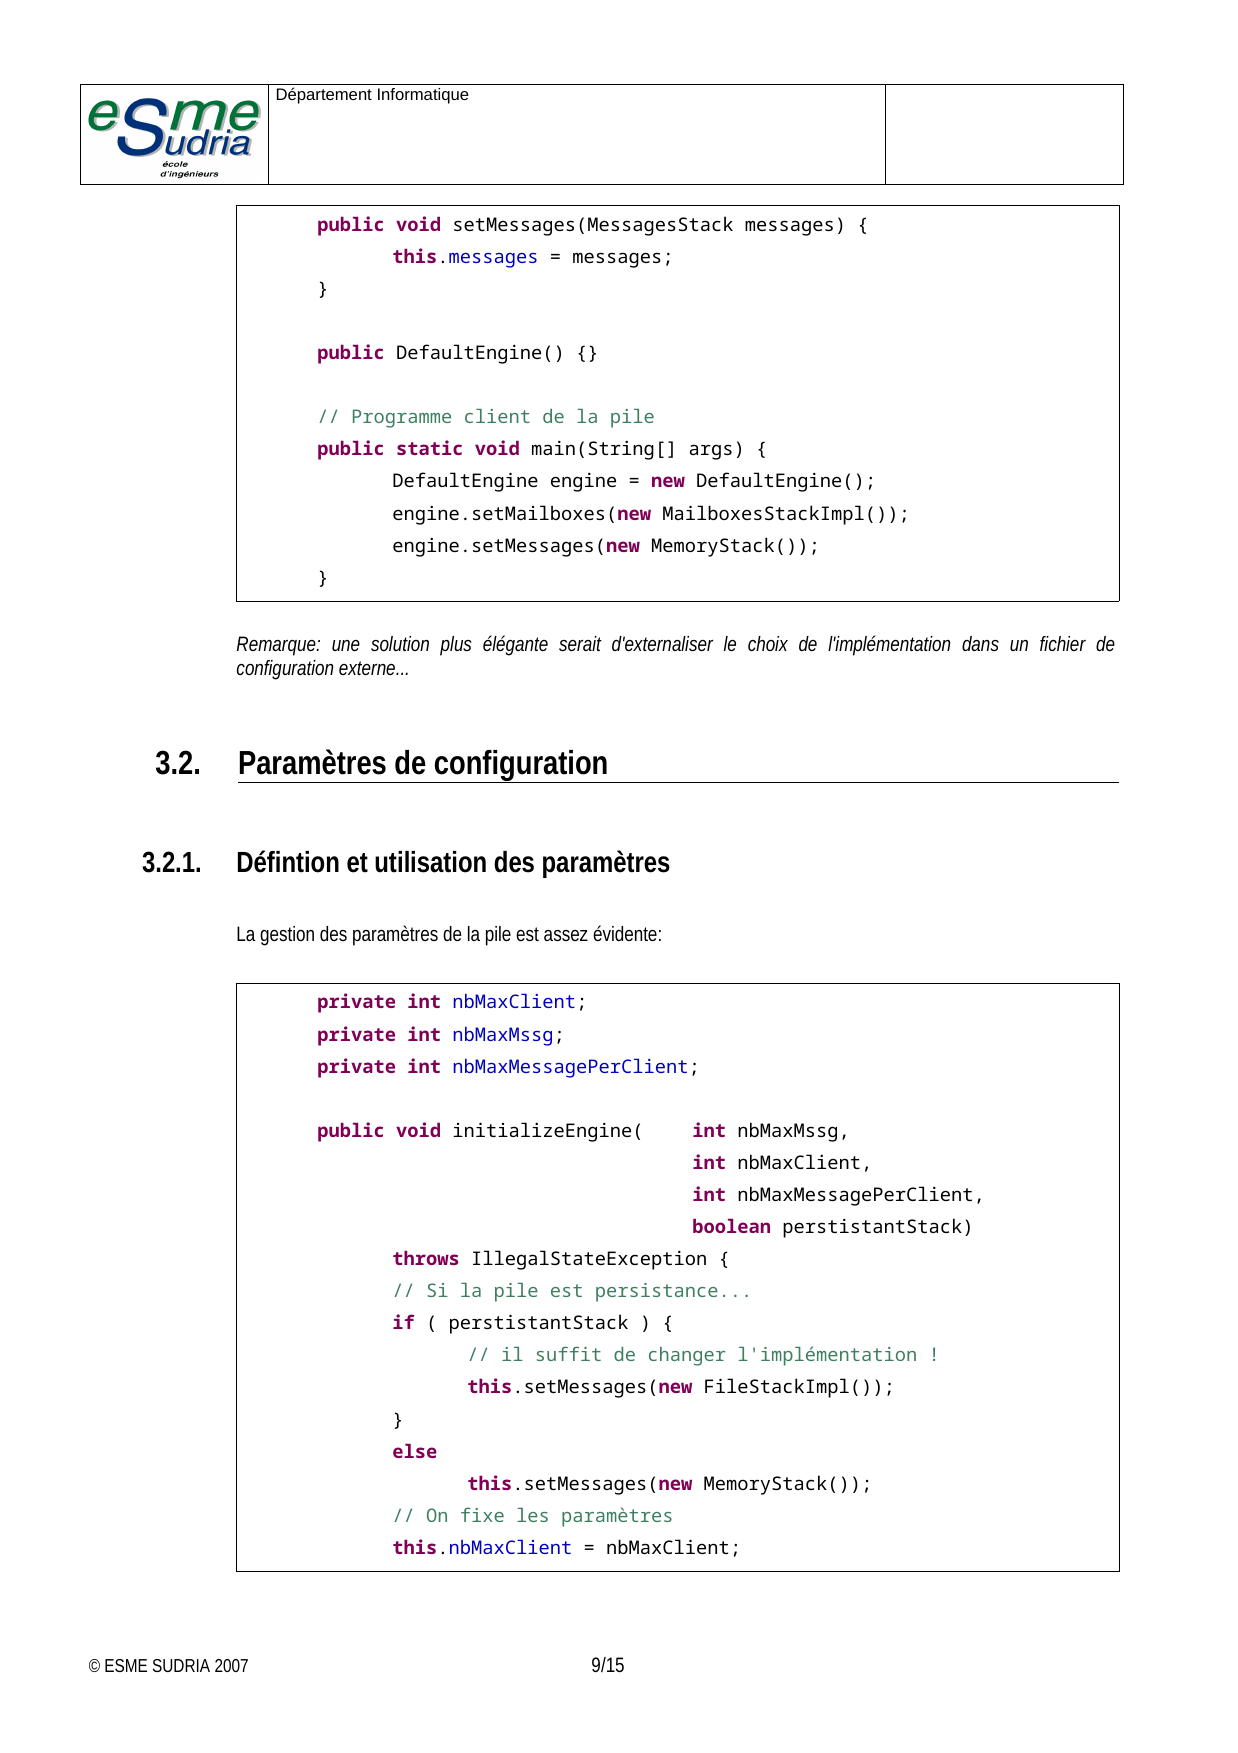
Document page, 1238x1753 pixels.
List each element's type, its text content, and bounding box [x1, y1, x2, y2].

table_header private int nbMaxClient; private int nbMaxMssg; private int nbMaxMessagePerClient; public void initializeEngine( int nbMaxMssg, int nbMaxClient, int nbMaxMessagePerClient, boolean perstistantStack) throws IllegalStateException { // Si la pile est persistance... if ( perstistantStack ) { // il suffit de changer l'implémentation ! this.setMessages(new FileStackImpl()); } else this.setMessages(new MemoryStack()); // On fixe les paramètres this.nbMaxClient = nbMaxClient; [237, 984, 1119, 1571]
text La gestion des paramètres de la pile est assez évidente: [236, 922, 1119, 946]
subtitle Défintion et utilisation des paramètres [236, 845, 1119, 878]
text Remarque: une solution plus élégante serait d'externaliser le choix de l'implémentation dans un fichier de configuration externe... [236, 632, 1119, 680]
subtitle Paramètres de configuration [238, 743, 1119, 782]
picture [86, 93, 263, 182]
table_header public void setMessages(MessagesStack messages) { this.messages = messages; } public DefaultEngine() {} // Programme client de la pile public static void main(String[] args) { DefaultEngine engine = new DefaultEngine(); engine.setMailboxes(new MailboxesStackImpl()); engine.setMessages(new MemoryStack()); } [237, 206, 1119, 601]
